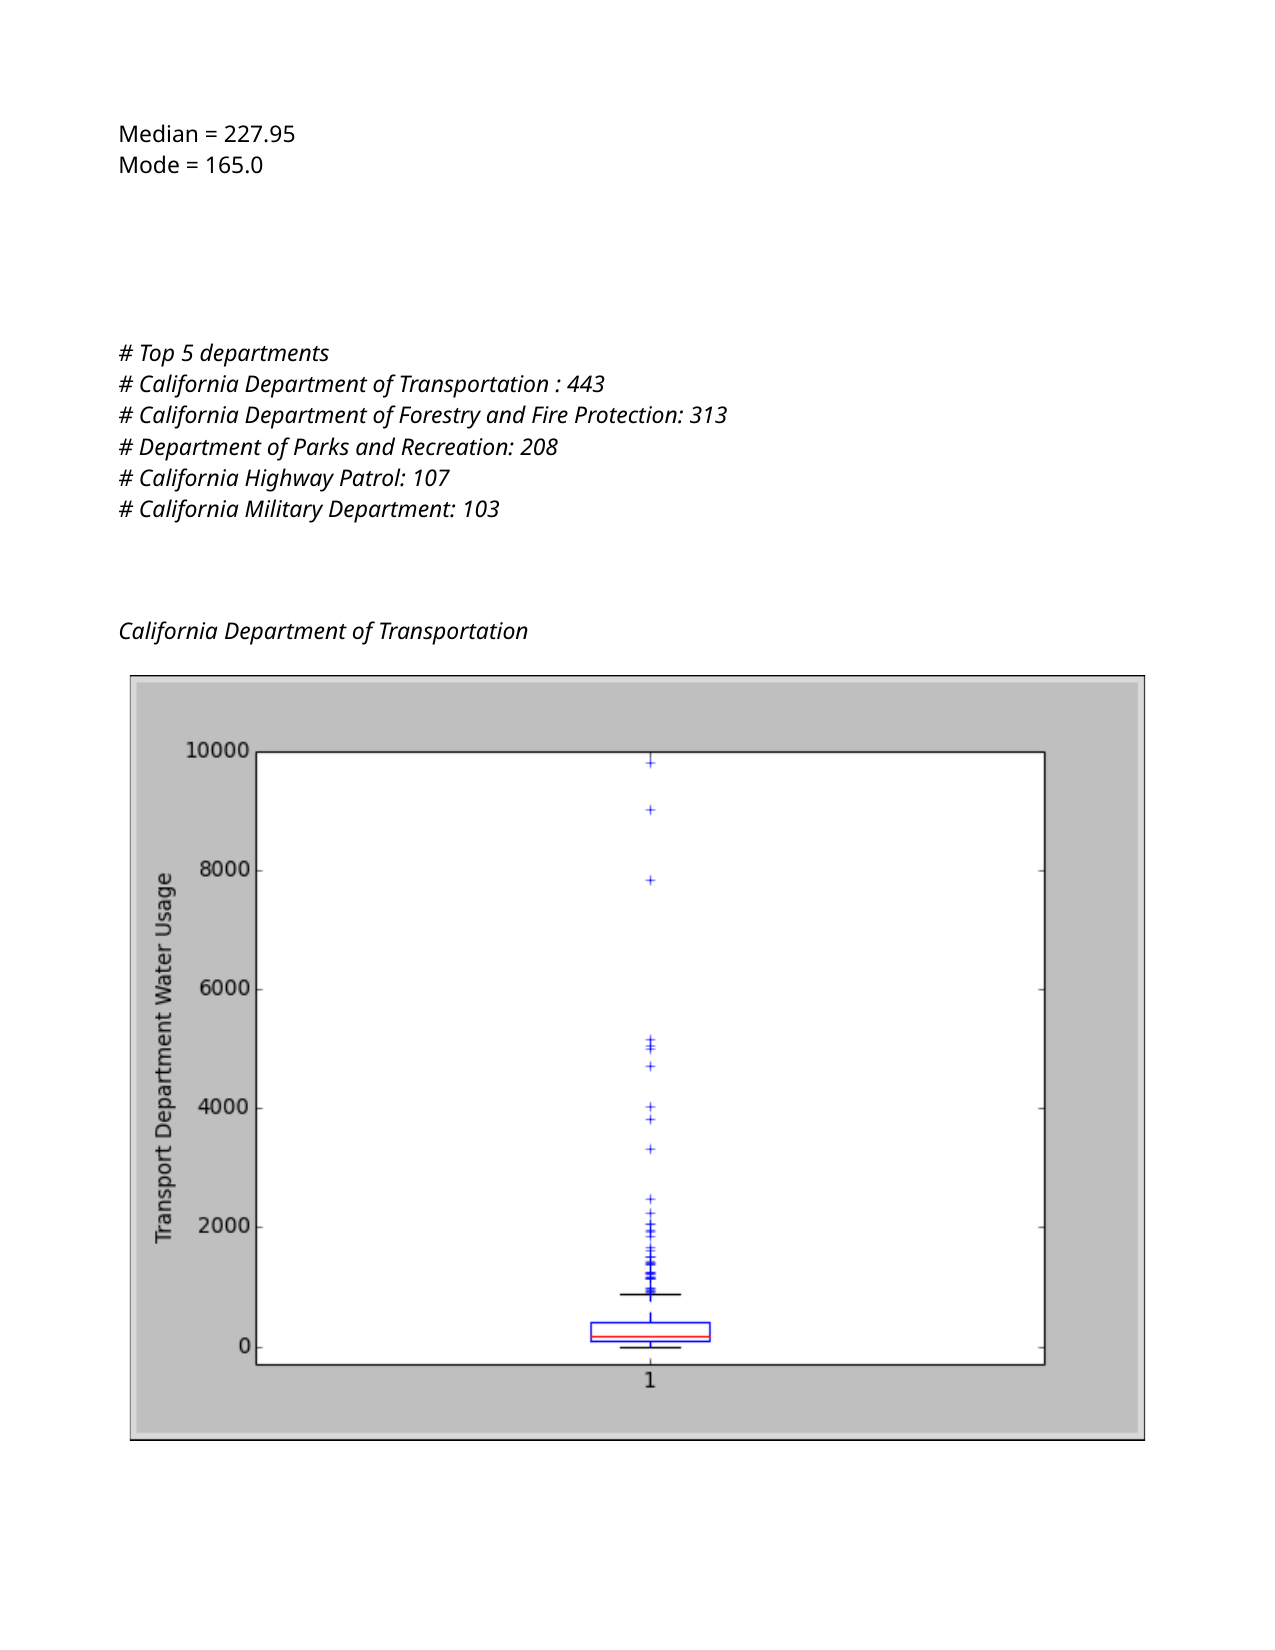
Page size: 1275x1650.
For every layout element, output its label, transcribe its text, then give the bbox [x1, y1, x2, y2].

text # Department of Parks and Recreation: 208 [118, 431, 1157, 462]
text Mode = 165.0 [118, 149, 1157, 181]
text # Top 5 departments [118, 337, 1157, 368]
text California Department of Transportation [118, 614, 1157, 646]
text Median = 227.95 [118, 118, 1157, 149]
text # California Highway Patrol: 107 [118, 462, 1157, 493]
text # California Department of Forestry and Fire Protection: 313 [118, 399, 1157, 431]
picture [129, 675, 1146, 1441]
text # California Department of Transportation : 443 [118, 368, 1157, 399]
text # California Military Department: 103 [118, 493, 1157, 524]
